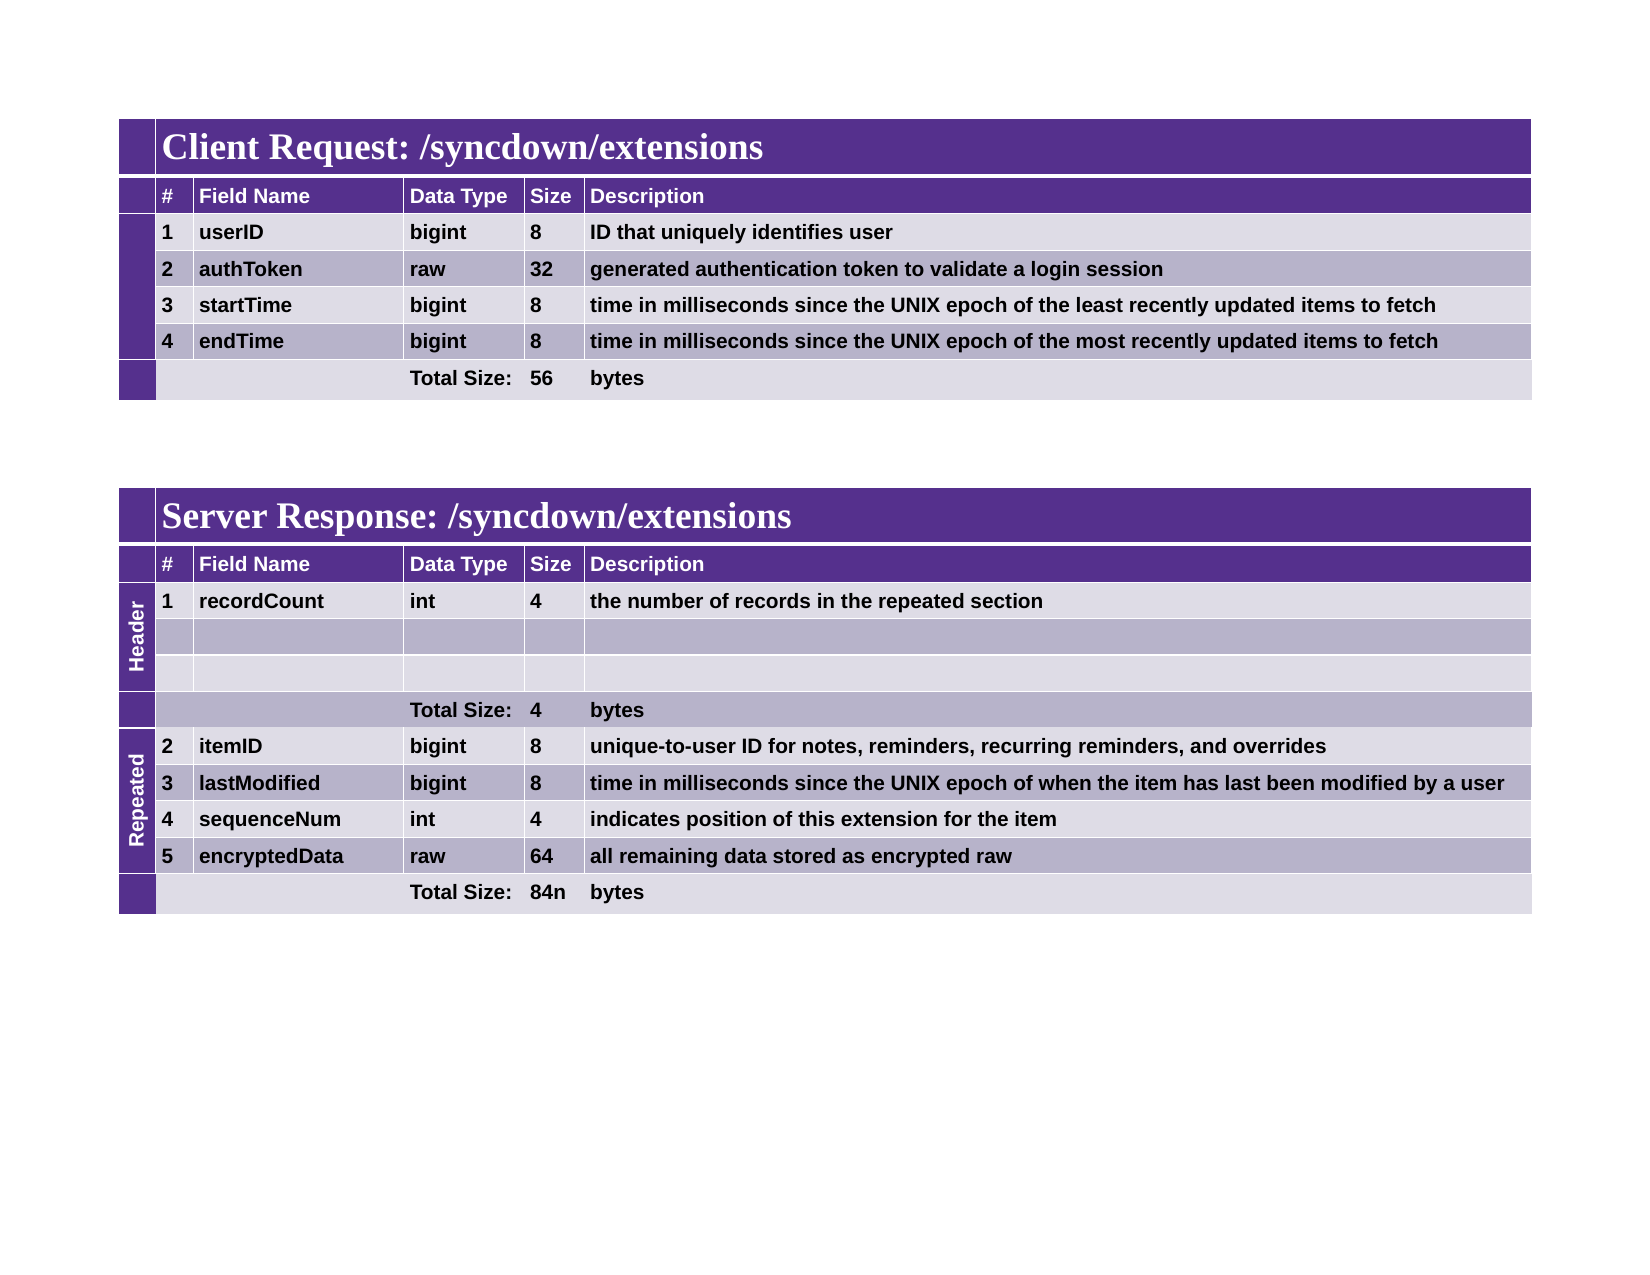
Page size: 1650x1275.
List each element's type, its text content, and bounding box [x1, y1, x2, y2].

table_cell Header [119, 583, 155, 691]
table_cell [119, 360, 156, 400]
table_cell [194, 619, 403, 654]
table_cell lastModified [194, 765, 403, 800]
table_cell endTime [194, 324, 403, 359]
table_cell encryptedData [194, 838, 403, 873]
table_cell sequenceNum [194, 801, 403, 837]
table_cell 3 [156, 287, 193, 323]
table_cell raw [404, 838, 524, 873]
table_cell time in milliseconds since the UNIX epoch of when the item has last been modified by a user [585, 765, 1531, 800]
table_cell generated authentication token to validate a login session [585, 251, 1531, 286]
table_cell itemID [194, 727, 403, 764]
table_cell Description [585, 546, 1531, 582]
table_cell [404, 656, 524, 691]
table_cell [119, 546, 155, 582]
table_cell userID [194, 214, 403, 250]
table_cell bigint [404, 765, 524, 800]
table_cell [156, 656, 193, 691]
table_cell ID that uniquely identifies user [585, 214, 1531, 250]
table_cell [156, 874, 404, 914]
table_cell Repeated [119, 729, 155, 873]
table_cell Total Size: [404, 874, 524, 914]
table_cell int [404, 801, 524, 837]
table_cell 4 [524, 692, 584, 727]
table_cell 4 [156, 324, 193, 359]
table_header Client Request: /syncdown/extensions [156, 119, 1531, 174]
table_cell [119, 874, 156, 914]
table_cell raw [404, 251, 524, 286]
table_cell 4 [525, 583, 584, 618]
table_cell 84n [524, 874, 584, 914]
table_cell [585, 656, 1531, 691]
table_cell 8 [525, 287, 584, 323]
table_cell all remaining data stored as encrypted raw [585, 838, 1531, 873]
table_cell 1 [156, 214, 193, 250]
table_cell Data Type [404, 178, 524, 213]
table_header [119, 488, 155, 542]
table_cell Total Size: [404, 692, 524, 727]
table_header [119, 119, 155, 174]
table_cell [193, 692, 404, 727]
table_cell bigint [404, 324, 524, 359]
table_cell # [156, 546, 193, 582]
table_cell bigint [404, 214, 524, 250]
table_cell 8 [525, 214, 584, 250]
table_cell 8 [525, 324, 584, 359]
table_cell [156, 692, 193, 727]
table_cell [194, 656, 403, 691]
table_cell [119, 214, 155, 359]
table_cell Data Type [404, 546, 524, 582]
table_cell the number of records in the repeated section [585, 583, 1531, 618]
table_cell startTime [194, 287, 403, 323]
table_cell [156, 619, 193, 654]
table_cell recordCount [194, 583, 403, 618]
table_cell time in milliseconds since the UNIX epoch of the least recently updated items to fetch [585, 287, 1531, 323]
table_cell 2 [156, 251, 193, 286]
table_cell [119, 692, 155, 727]
table_cell int [404, 583, 524, 618]
table_cell [156, 360, 404, 400]
table_cell 64 [525, 838, 584, 873]
table_cell 4 [156, 801, 193, 837]
table_cell 3 [156, 765, 193, 800]
table_header Server Response: /syncdown/extensions [156, 488, 1531, 542]
table_cell bigint [404, 287, 524, 323]
table_cell bytes [584, 692, 1532, 727]
table_cell indicates position of this extension for the item [585, 801, 1531, 837]
table_cell bigint [404, 727, 524, 764]
table_cell 2 [156, 727, 193, 764]
table_cell # [156, 178, 193, 213]
table_cell 1 [156, 583, 193, 618]
table_cell 4 [525, 801, 584, 837]
table_cell Size [525, 178, 584, 213]
table_cell Total Size: [404, 360, 524, 400]
table_cell 8 [525, 727, 584, 764]
table_cell [585, 619, 1531, 654]
table_cell 32 [525, 251, 584, 286]
table_cell Size [525, 546, 584, 582]
table_cell Description [585, 178, 1531, 213]
table_cell 5 [156, 838, 193, 873]
table_cell time in milliseconds since the UNIX epoch of the most recently updated items to fetch [585, 324, 1531, 359]
table_cell [525, 656, 584, 691]
table_cell [119, 178, 155, 213]
table_cell 56 [524, 360, 584, 400]
table_cell unique-to-user ID for notes, reminders, recurring reminders, and overrides [585, 727, 1531, 764]
table_cell bytes [584, 360, 1532, 400]
table_cell [404, 619, 524, 654]
table_cell bytes [584, 874, 1532, 914]
table_cell [525, 619, 584, 654]
table_cell 8 [525, 765, 584, 800]
table_cell authToken [194, 251, 403, 286]
table_cell Field Name [194, 546, 403, 582]
table_cell Field Name [194, 178, 403, 213]
